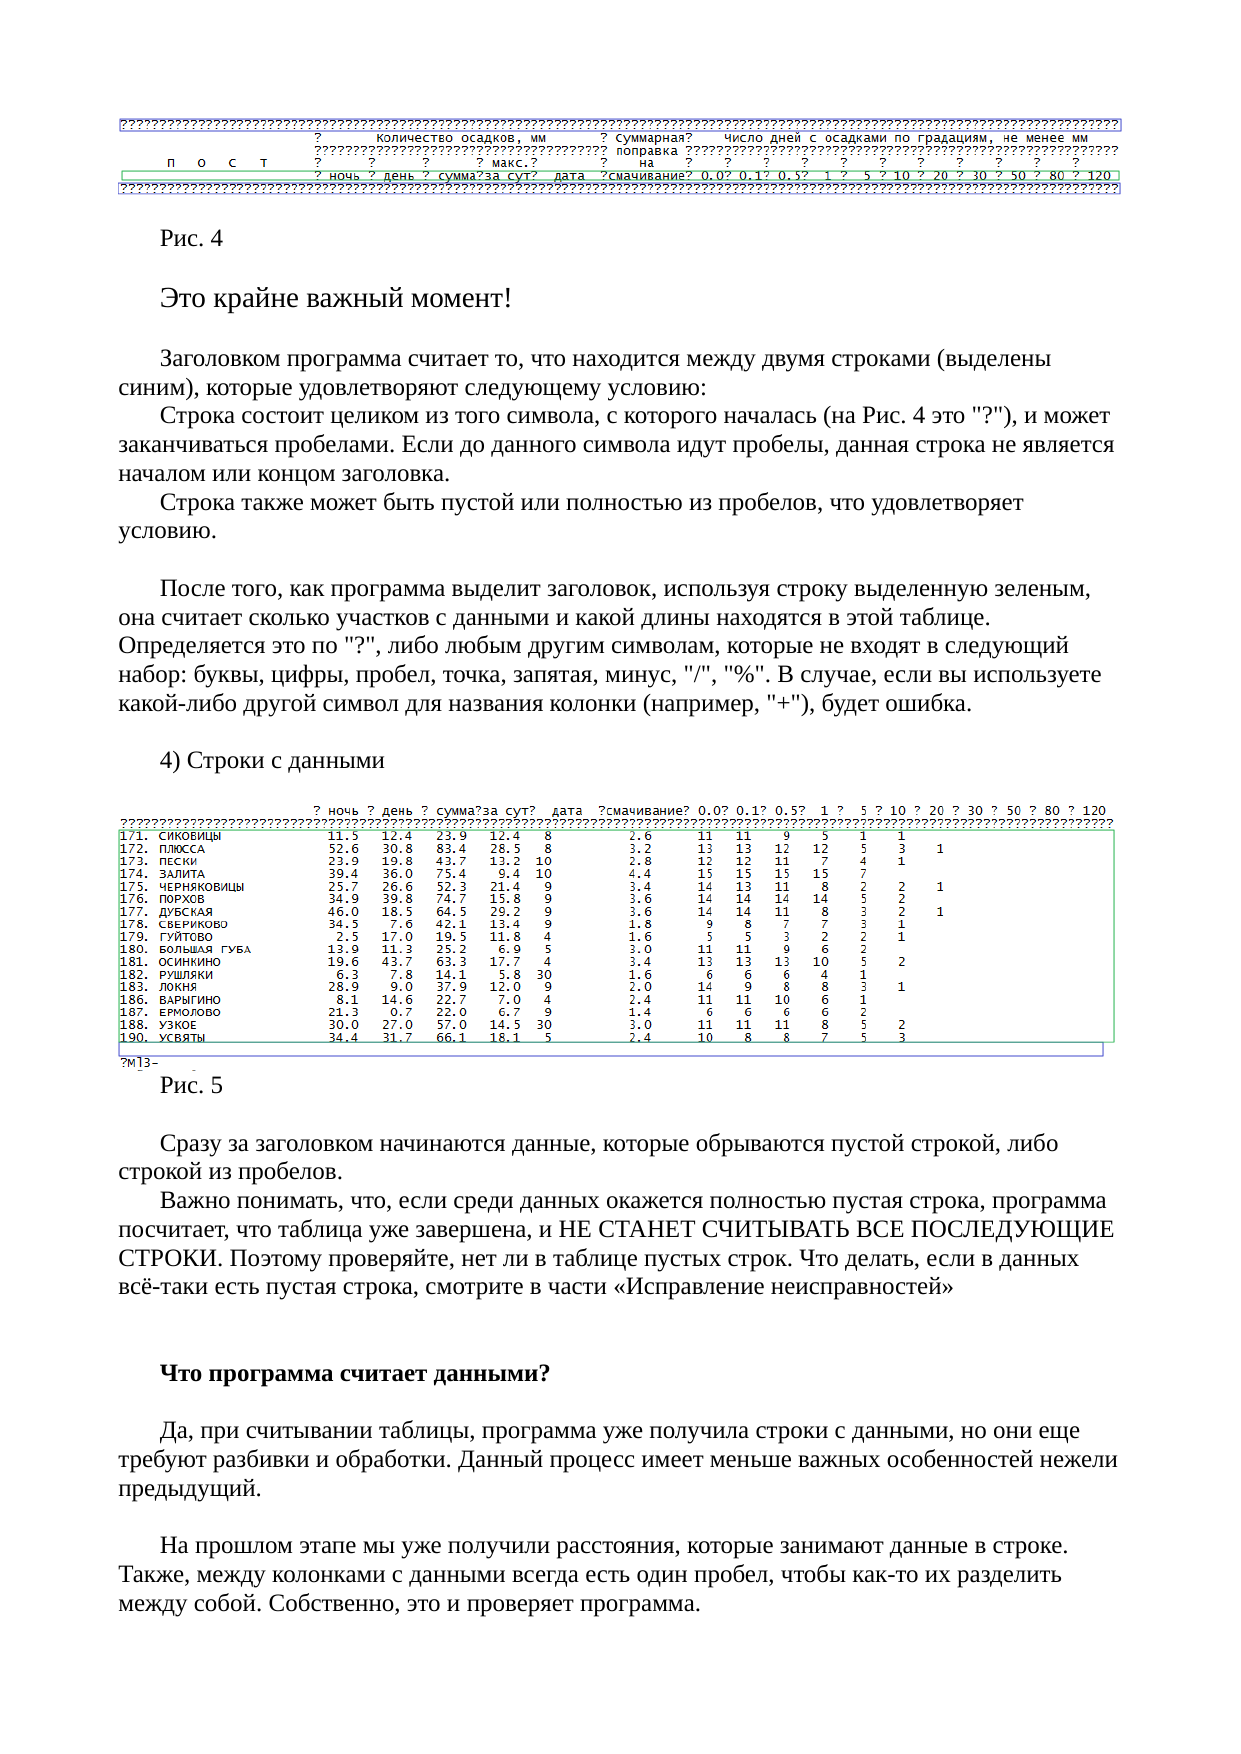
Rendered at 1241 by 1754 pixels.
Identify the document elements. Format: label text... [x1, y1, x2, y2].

text Рис. 4 [118, 223, 1122, 252]
picture [118, 802, 1123, 1071]
text Это крайне важный момент! [118, 281, 1122, 314]
picture [118, 118, 1123, 195]
text 4) Строки с данными [118, 745, 1122, 774]
text Заголовком программа считает то, что находится между двумя строками (выделены синим), которые удовлетворяют следующему условию: [118, 343, 1122, 400]
text После того, как программа выделит заголовок, используя строку выделенную зеленым, она считает сколько участков с данными и какой длины находятся в этой таблице. Определяется это по "?", либо любым другим символам, которые не входят в следующий набор: буквы, цифры, пробел, точка, запятая, минус, "/", "%". В случае, если вы используете какой-либо другой символ для названия колонки (например, "+"), будет ошибка. [118, 573, 1122, 717]
text Рис. 5 [118, 1071, 1122, 1099]
text На прошлом этапе мы уже получили расстояния, которые занимают данные в строке. Также, между колонками с данными всегда есть один пробел, чтобы как-то их разделить между собой. Собственно, это и проверяет программа. [118, 1530, 1122, 1616]
text Что программа считает данными? [118, 1358, 1122, 1386]
text Строка состоит целиком из того символа, с которого началась (на Рис. 4 это "?"), и может заканчиваться пробелами. Если до данного символа идут пробелы, данная строка не является началом или концом заголовка. [118, 400, 1122, 487]
text Важно понимать, что, если среди данных окажется полностью пустая строка, программа посчитает, что таблица уже завершена, и НЕ СТАНЕТ СЧИТЫВАТЬ ВСЕ ПОСЛЕДУЮЩИЕ СТРОКИ. Поэтому проверяйте, нет ли в таблице пустых строк. Что делать, если в данных всё-таки есть пустая строка, смотрите в части «Исправление неисправностей» [118, 1185, 1122, 1300]
text Сразу за заголовком начинаются данные, которые обрываются пустой строкой, либо строкой из пробелов. [118, 1128, 1122, 1185]
text Строка также может быть пустой или полностью из пробелов, что удовлетворяет условию. [118, 487, 1122, 544]
text Да, при считывании таблицы, программа уже получила строки с данными, но они еще требуют разбивки и обработки. Данный процесс имеет меньше важных особенностей нежели предыдущий. [118, 1415, 1122, 1501]
